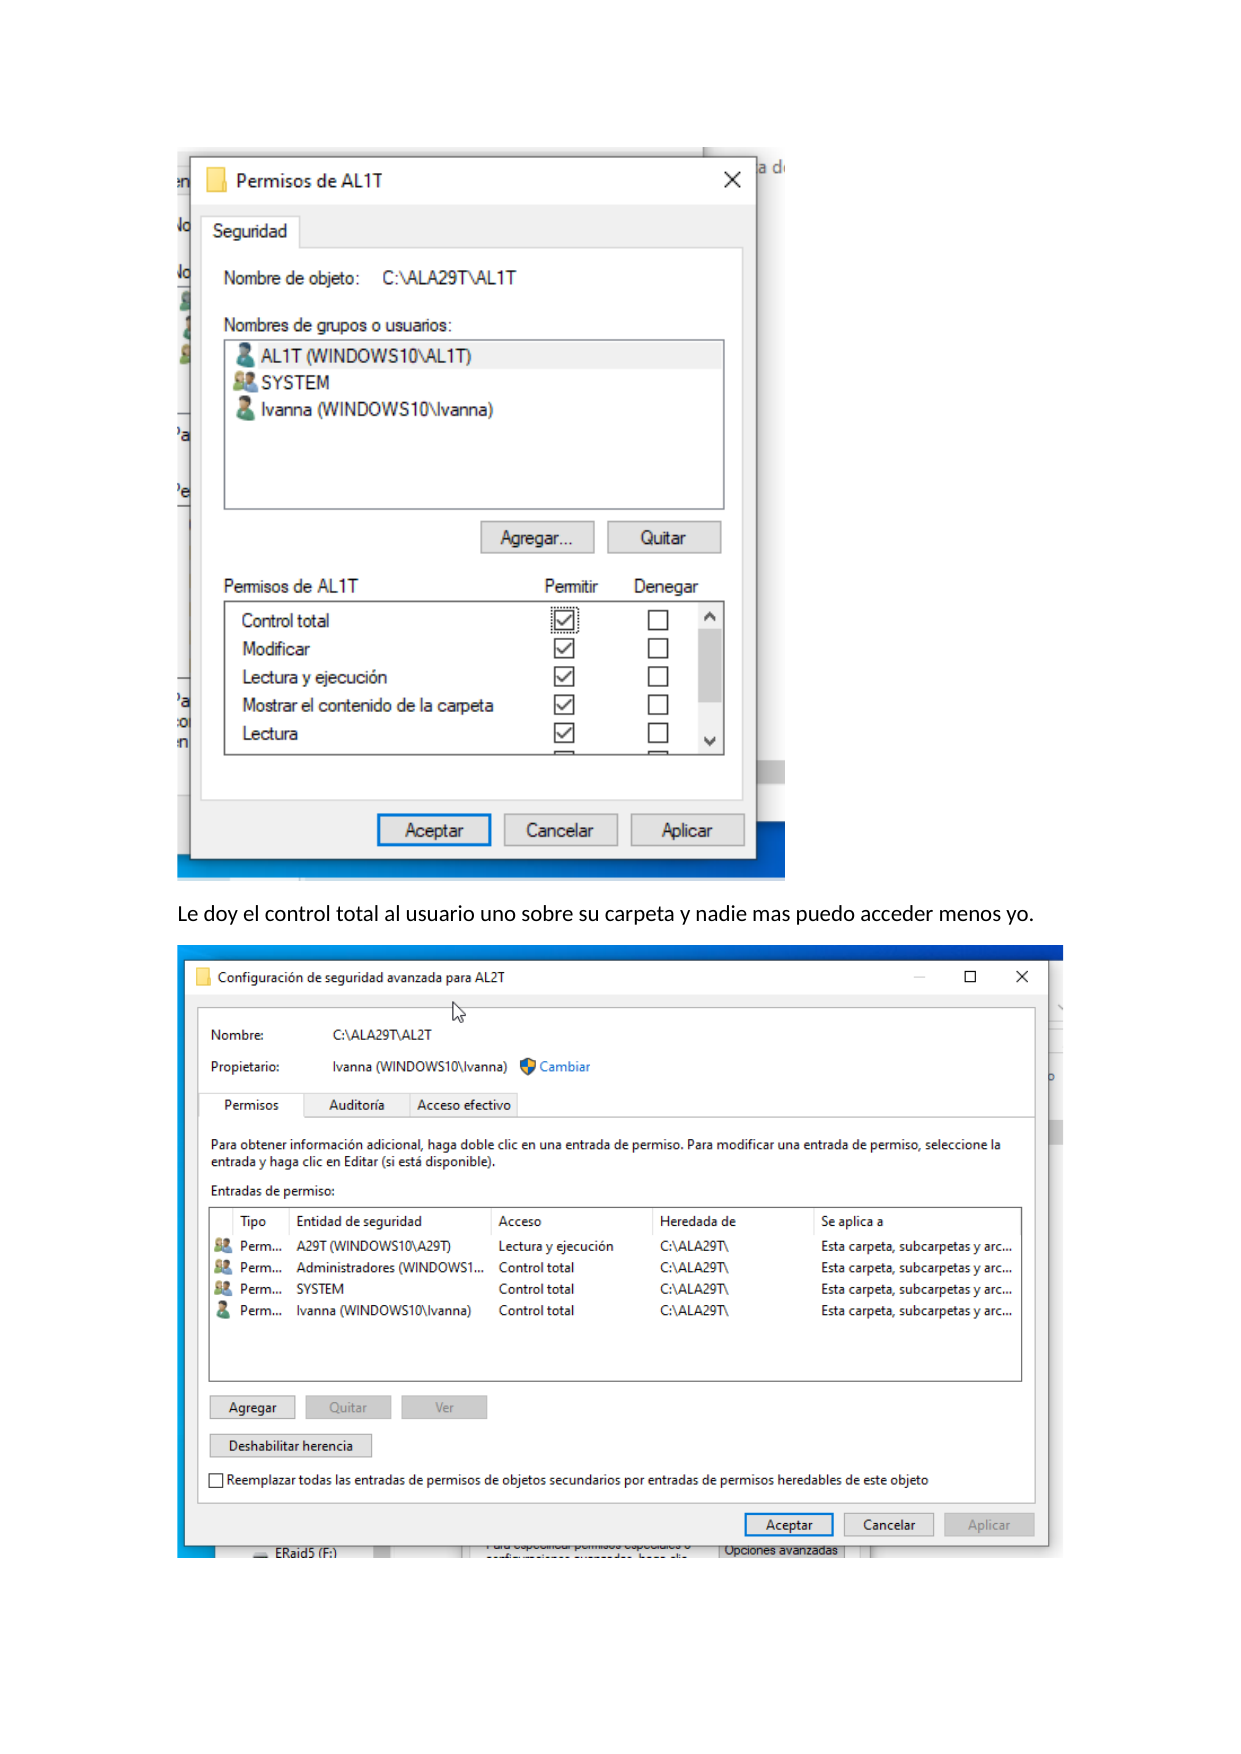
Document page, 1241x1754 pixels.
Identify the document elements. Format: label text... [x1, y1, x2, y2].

text Le doy el control total al usuario uno sobre su carpeta y nadie mas puedo acceder menos yo. [177, 899, 1063, 927]
